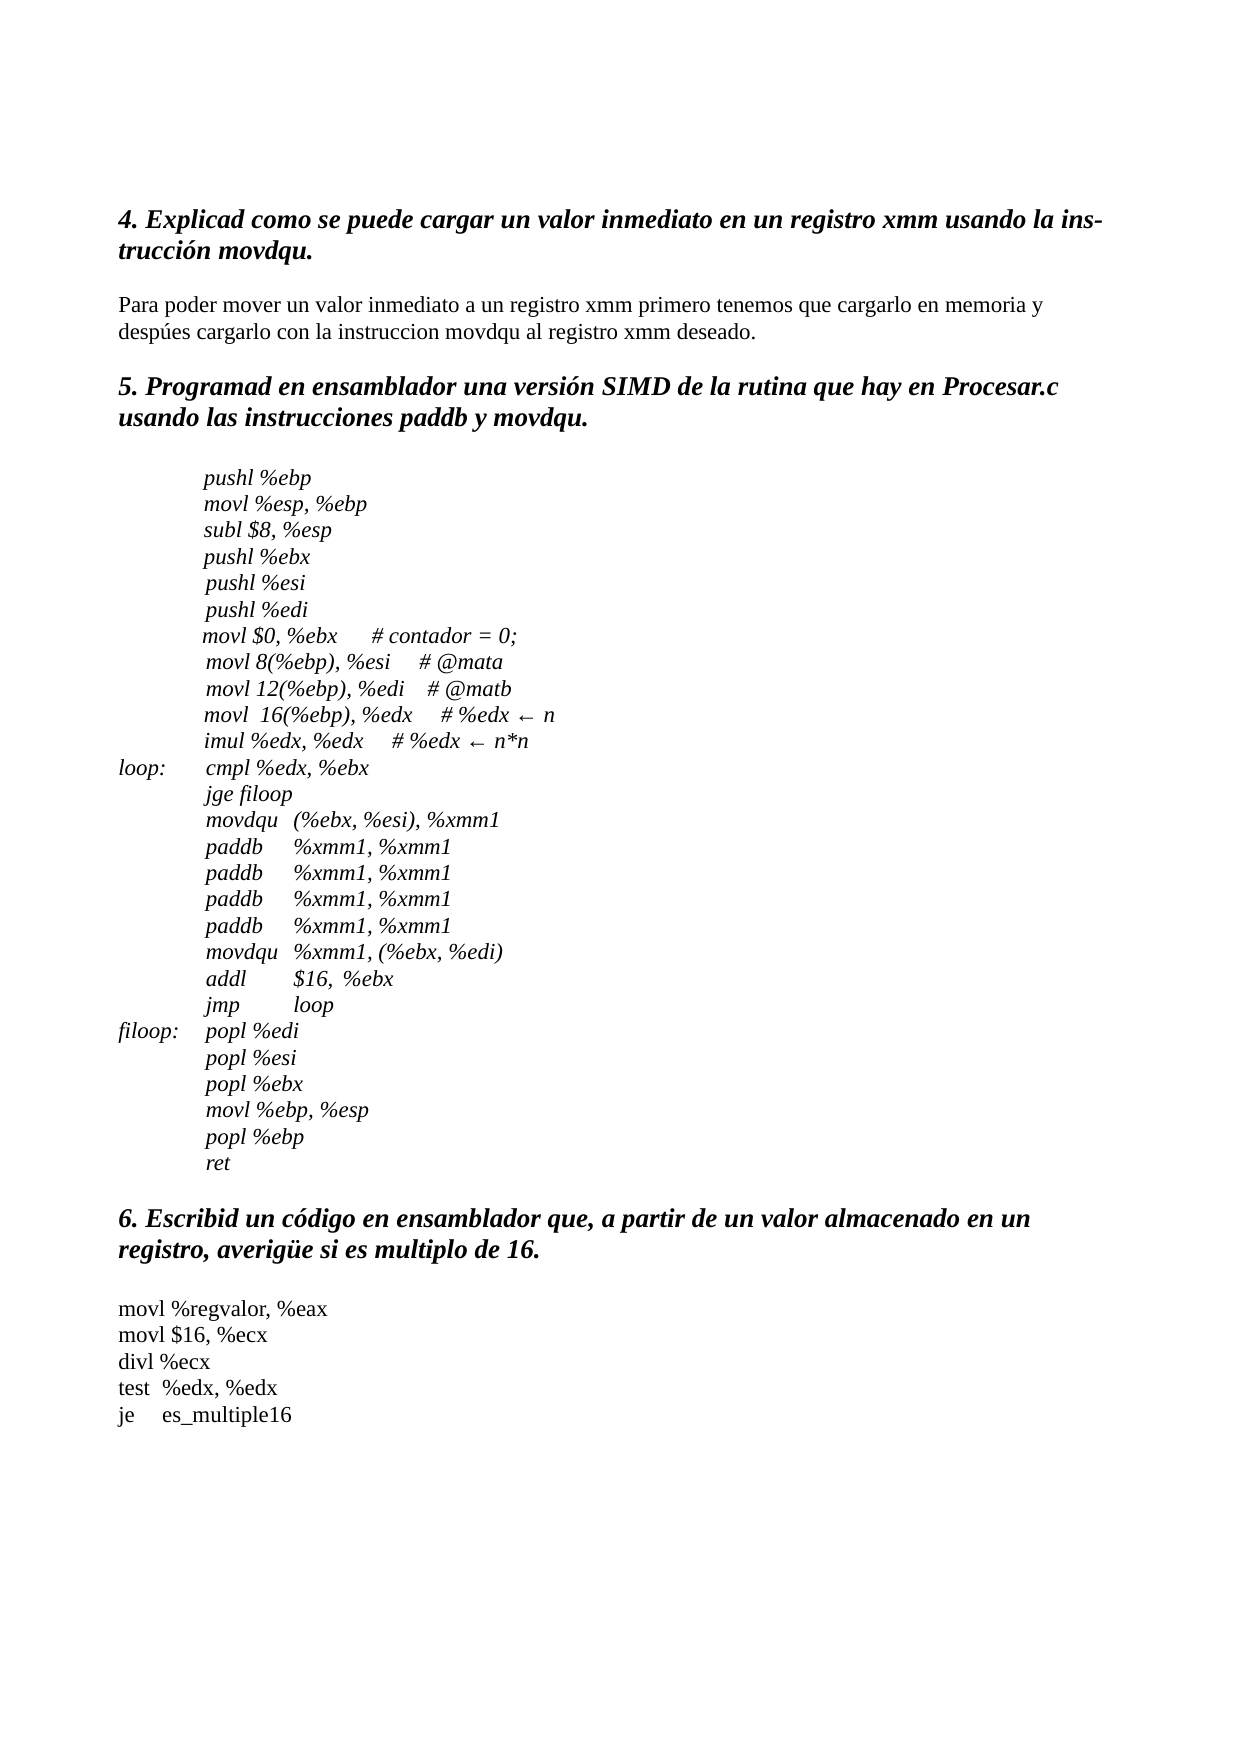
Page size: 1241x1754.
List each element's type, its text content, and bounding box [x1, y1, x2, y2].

text movl 12(%ebp), %edi # @matb [118, 675, 1122, 701]
text popl %ebx [118, 1070, 1122, 1096]
text popl %ebp [118, 1123, 1122, 1149]
text filoop: popl %edi [118, 1017, 1122, 1044]
text pushl %edi [118, 596, 1122, 622]
text movl %ebp, %esp [118, 1096, 1122, 1123]
text pushl %ebp [118, 464, 1122, 490]
text loop: cmpl %edx, %ebx [118, 754, 1122, 780]
text movl %regvalor, %eax [118, 1295, 1122, 1322]
text movl 16(%ebp), %edx # %edx ← n [118, 701, 1122, 727]
text movl $16, %ecx [118, 1322, 1122, 1348]
text addl $16, %ebx [118, 964, 1122, 991]
text 4. Explicad como se puede cargar un valor inmediato en un registro xmm usando la ins- [118, 203, 1122, 234]
text movl %esp, %ebp [118, 490, 1122, 517]
text paddb %xmm1, %xmm1 [118, 912, 1122, 938]
text je es_multiple16 [118, 1401, 1122, 1427]
text 6. Escribid un código en ensamblador que, a partir de un valor almacenado en un registro, averigüe si es multiplo de 16. [118, 1202, 1122, 1264]
text movl $0, %ebx # contador = 0; [118, 622, 1122, 648]
text 5. Programad en ensamblador una versión SIMD de la rutina que hay en Procesar.c usando las instrucciones paddb y movdqu. [118, 370, 1122, 433]
text movl 8(%ebp), %esi # @mata [118, 648, 1122, 675]
text trucción movdqu. [118, 234, 1122, 265]
text movdqu %xmm1, (%ebx, %edi) [118, 938, 1122, 964]
text jmp loop [118, 991, 1122, 1017]
text paddb %xmm1, %xmm1 [118, 859, 1122, 886]
text pushl %esi [118, 569, 1122, 596]
text imul %edx, %edx # %edx ← n*n [118, 727, 1122, 754]
text Para poder mover un valor inmediato a un registro xmm primero tenemos que cargarlo en memoria y despúes cargarlo con la instruccion movdqu al registro xmm deseado. [118, 291, 1122, 344]
text divl %ecx [118, 1348, 1122, 1374]
text test %edx, %edx [118, 1374, 1122, 1401]
text jge filoop [118, 780, 1122, 806]
text pushl %ebx [118, 543, 1122, 569]
text subl $8, %esp [118, 517, 1122, 543]
text popl %esi [118, 1044, 1122, 1070]
text paddb %xmm1, %xmm1 [118, 886, 1122, 912]
text ret [118, 1149, 1122, 1175]
text movdqu (%ebx, %esi), %xmm1 [118, 806, 1122, 833]
text paddb %xmm1, %xmm1 [118, 833, 1122, 859]
